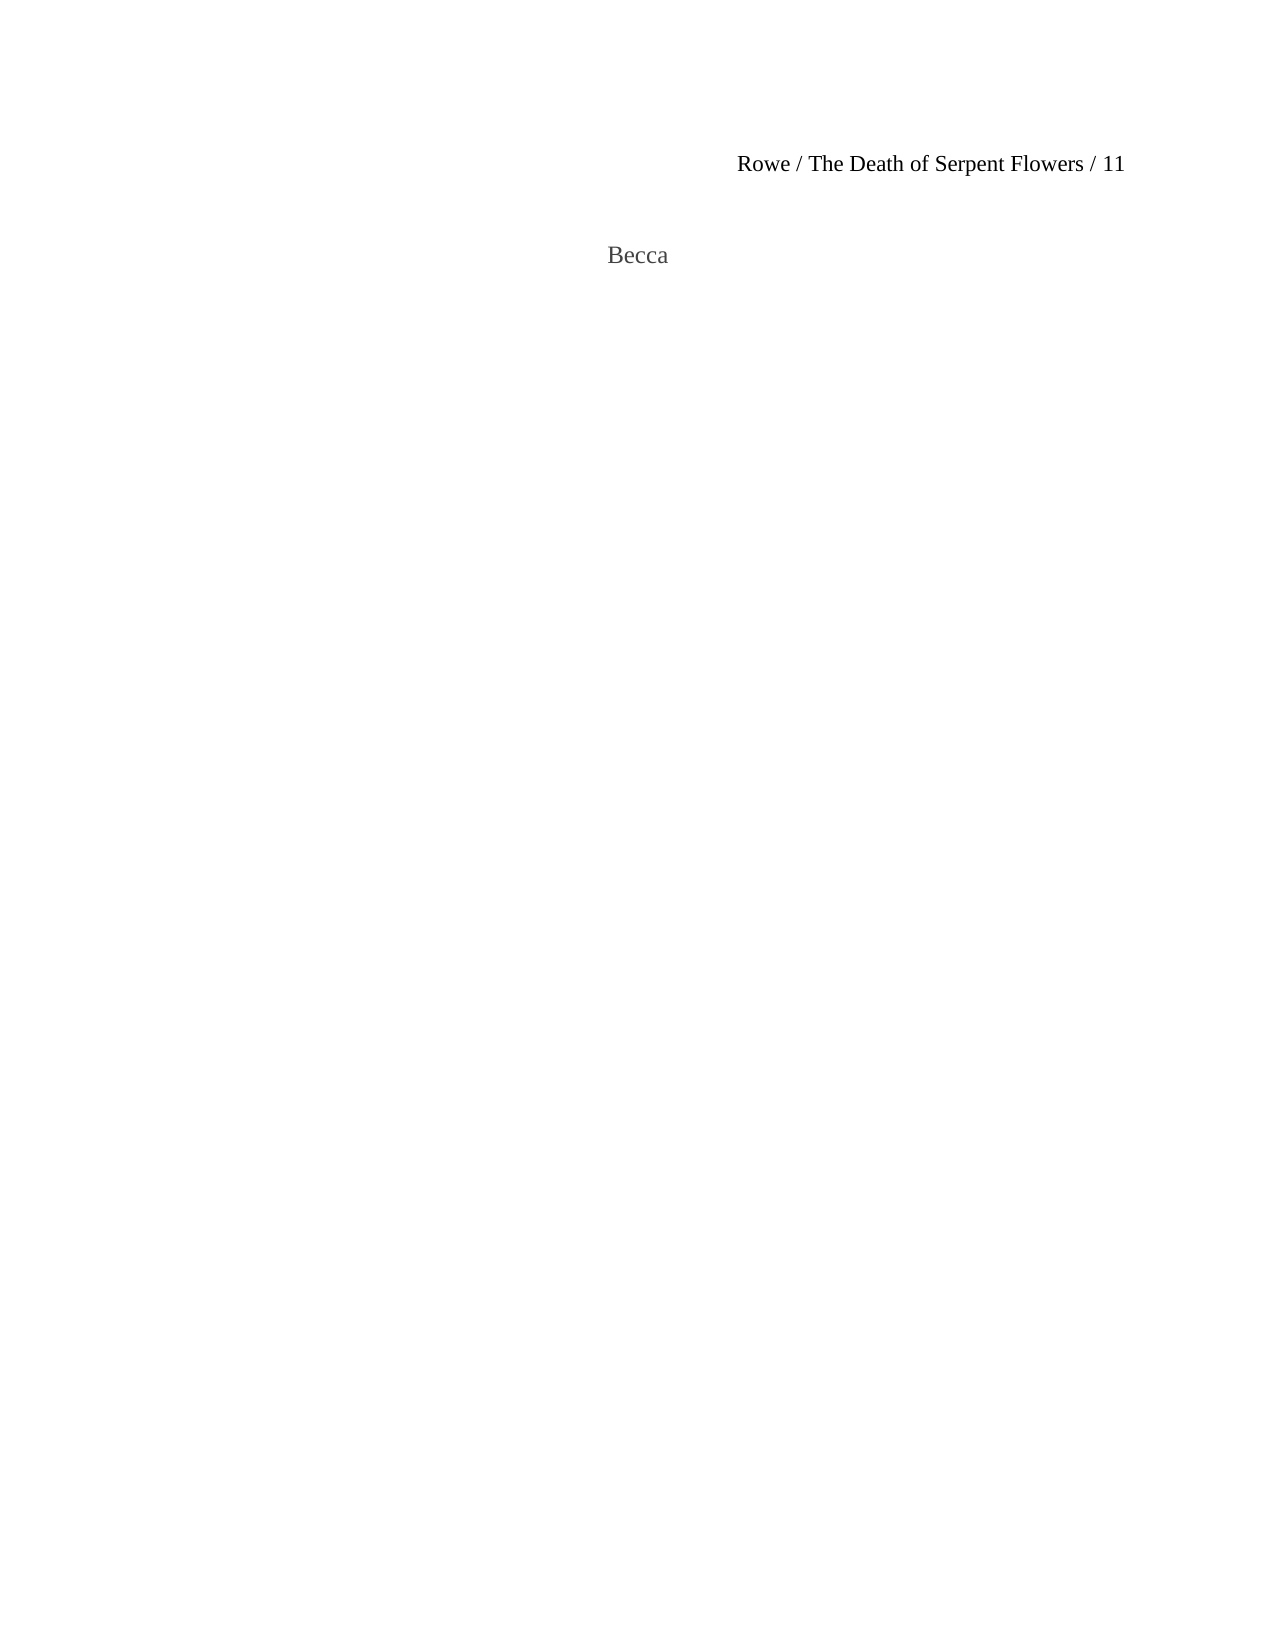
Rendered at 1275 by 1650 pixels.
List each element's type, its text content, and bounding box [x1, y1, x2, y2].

subtitle Becca [150, 240, 1125, 268]
